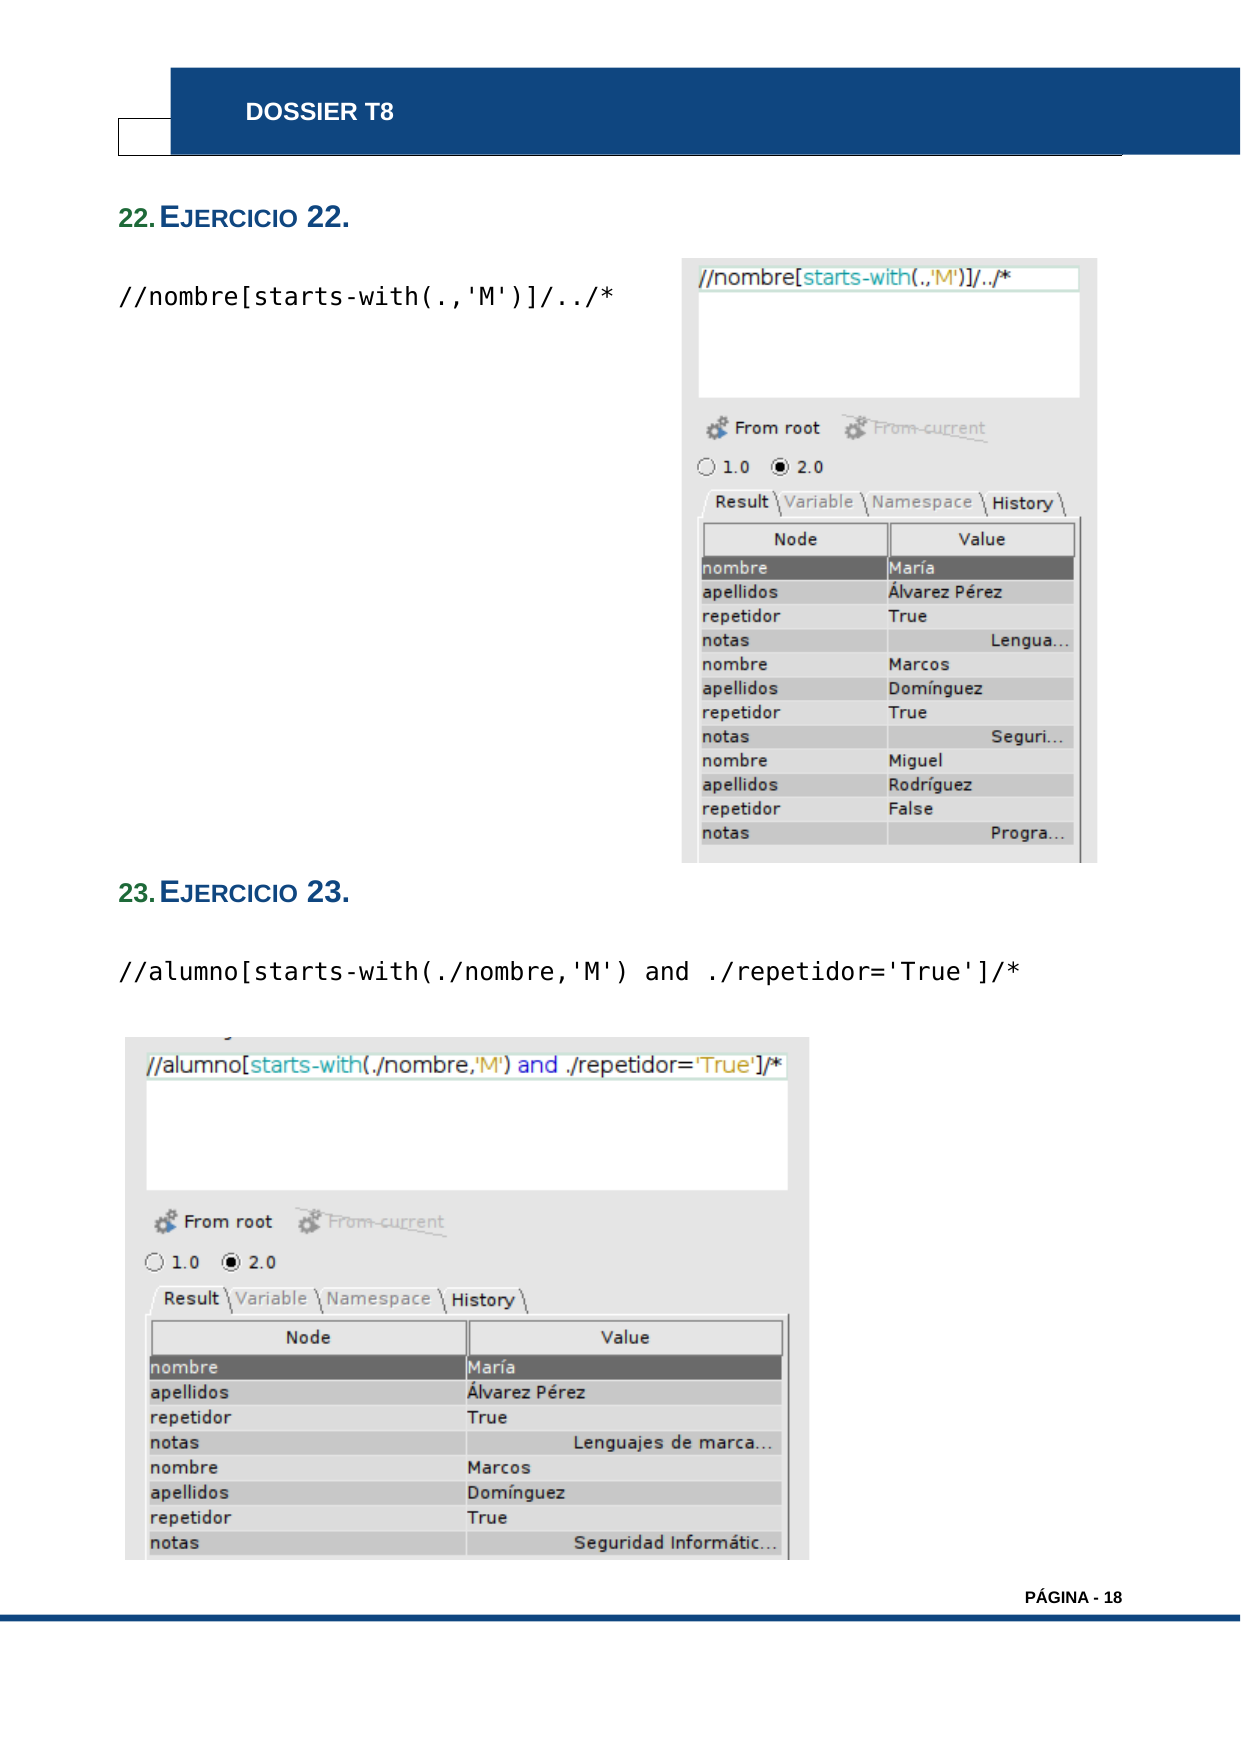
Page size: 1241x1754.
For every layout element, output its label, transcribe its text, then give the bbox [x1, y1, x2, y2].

subtitle Ejercicio 23. [118, 873, 1122, 909]
text //alumno[starts-with(./nombre,'M') and ./repetidor='True']/* [118, 957, 1122, 986]
picture [125, 1037, 810, 1560]
text [1098, 282, 1122, 311]
text //nombre[starts-with(.,'M')]/../* [118, 282, 681, 311]
subtitle Ejercicio 22. [118, 198, 1122, 234]
picture [681, 258, 1098, 863]
